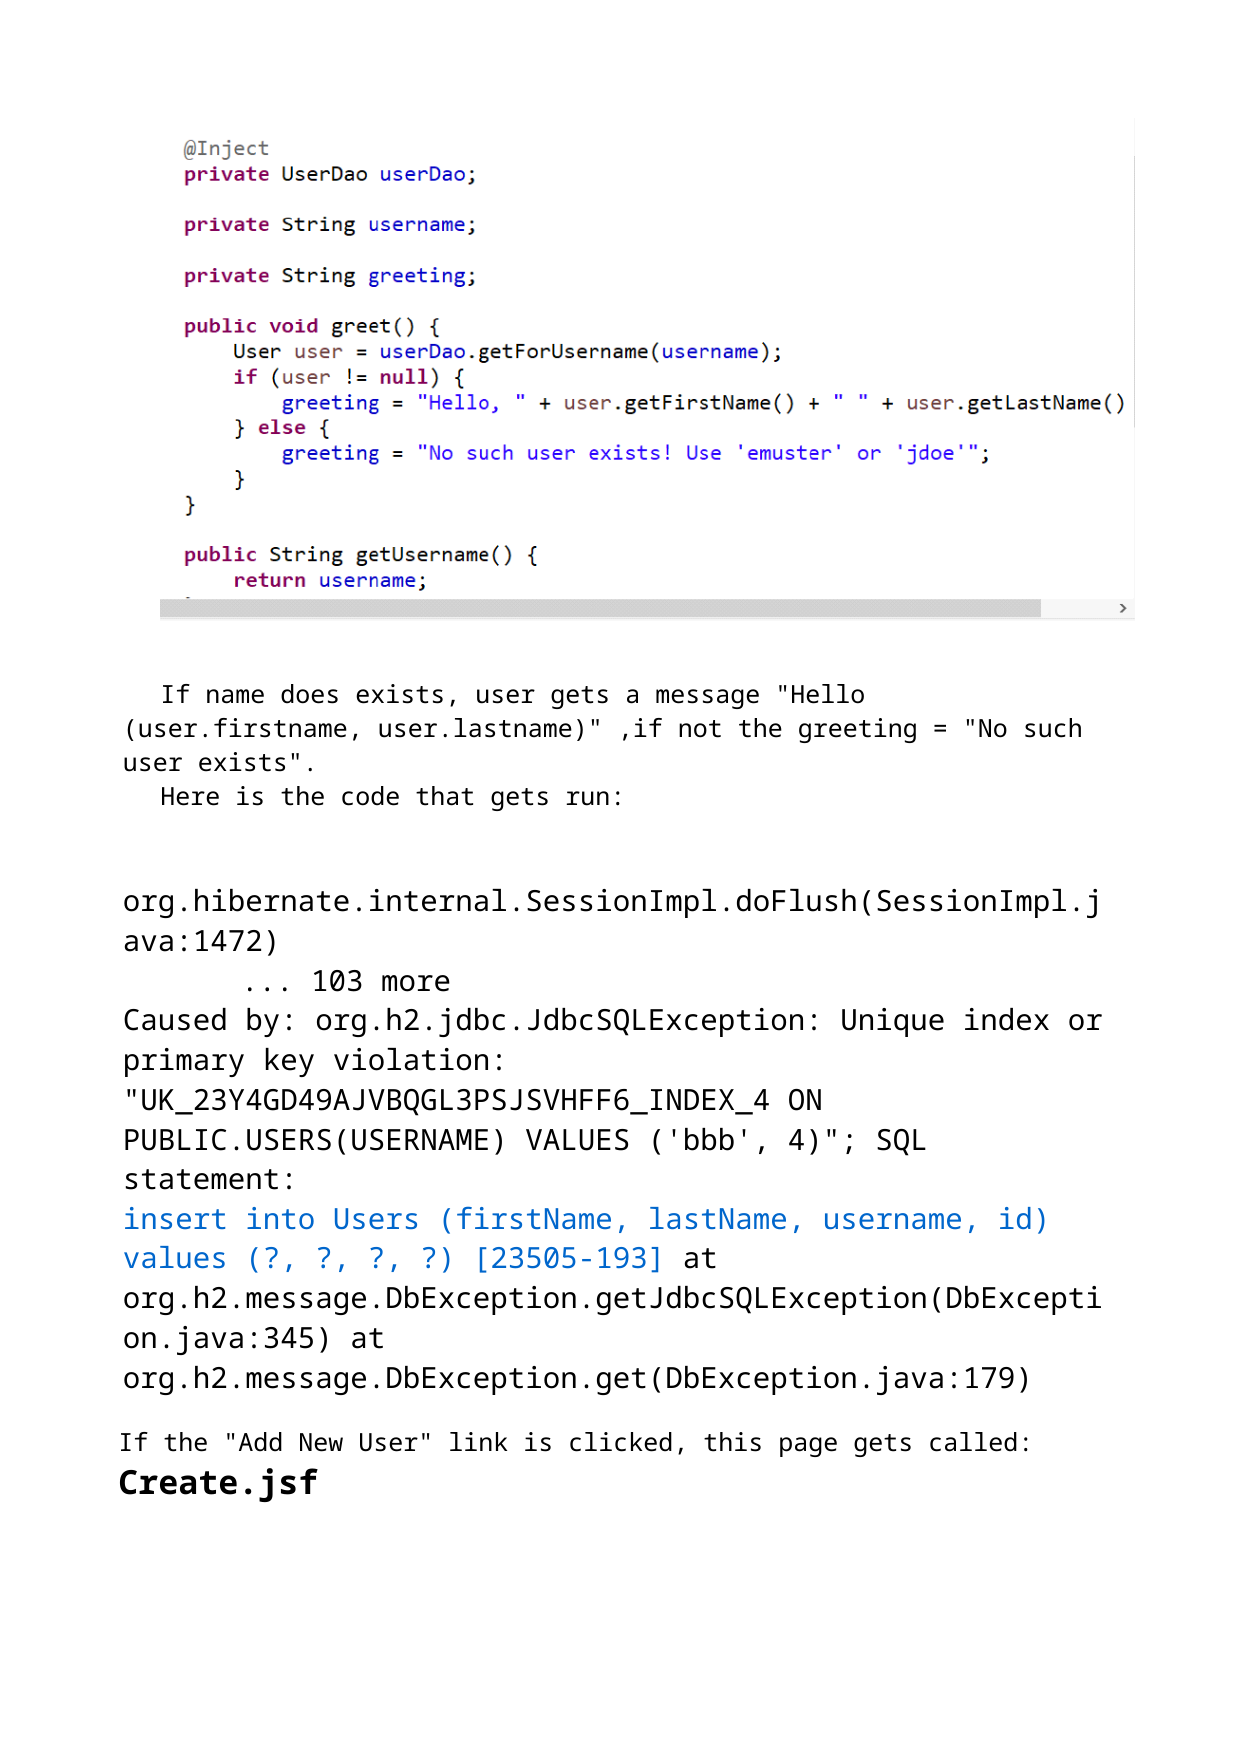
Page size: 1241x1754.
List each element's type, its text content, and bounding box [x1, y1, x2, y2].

text insert into Users (firstName, lastName, username, id) values (?, ?, ?, ?) [23505-193] at org.h2.message.DbException.getJdbcSQLException(DbException.java:345) at org.h2.message.DbException.get(DbException.java:179) [123, 1198, 1118, 1397]
text If name does exists, user gets a message "Hello (user.firstname, user.lastname)" ,if not the greeting = "No such user exists". [123, 677, 1118, 779]
text Create.jsf [118, 1459, 1122, 1504]
text org.hibernate.internal.SessionImpl.doFlush(SessionImpl.java:1472) [123, 841, 1118, 960]
text If the "Add New User" link is clicked, this page gets called: [118, 1424, 1122, 1459]
text Here is the code that gets run: [123, 779, 1118, 813]
text ... 103 more [123, 960, 1118, 1000]
text Caused by: org.h2.jdbc.JdbcSQLException: Unique index or primary key violation: "UK_23Y4GD49AJVBQGL3PSJSVHFF6_INDEX_4 ON PUBLIC.USERS(USERNAME) VALUES ('bbb', 4)"; SQL statement: [123, 1000, 1118, 1198]
